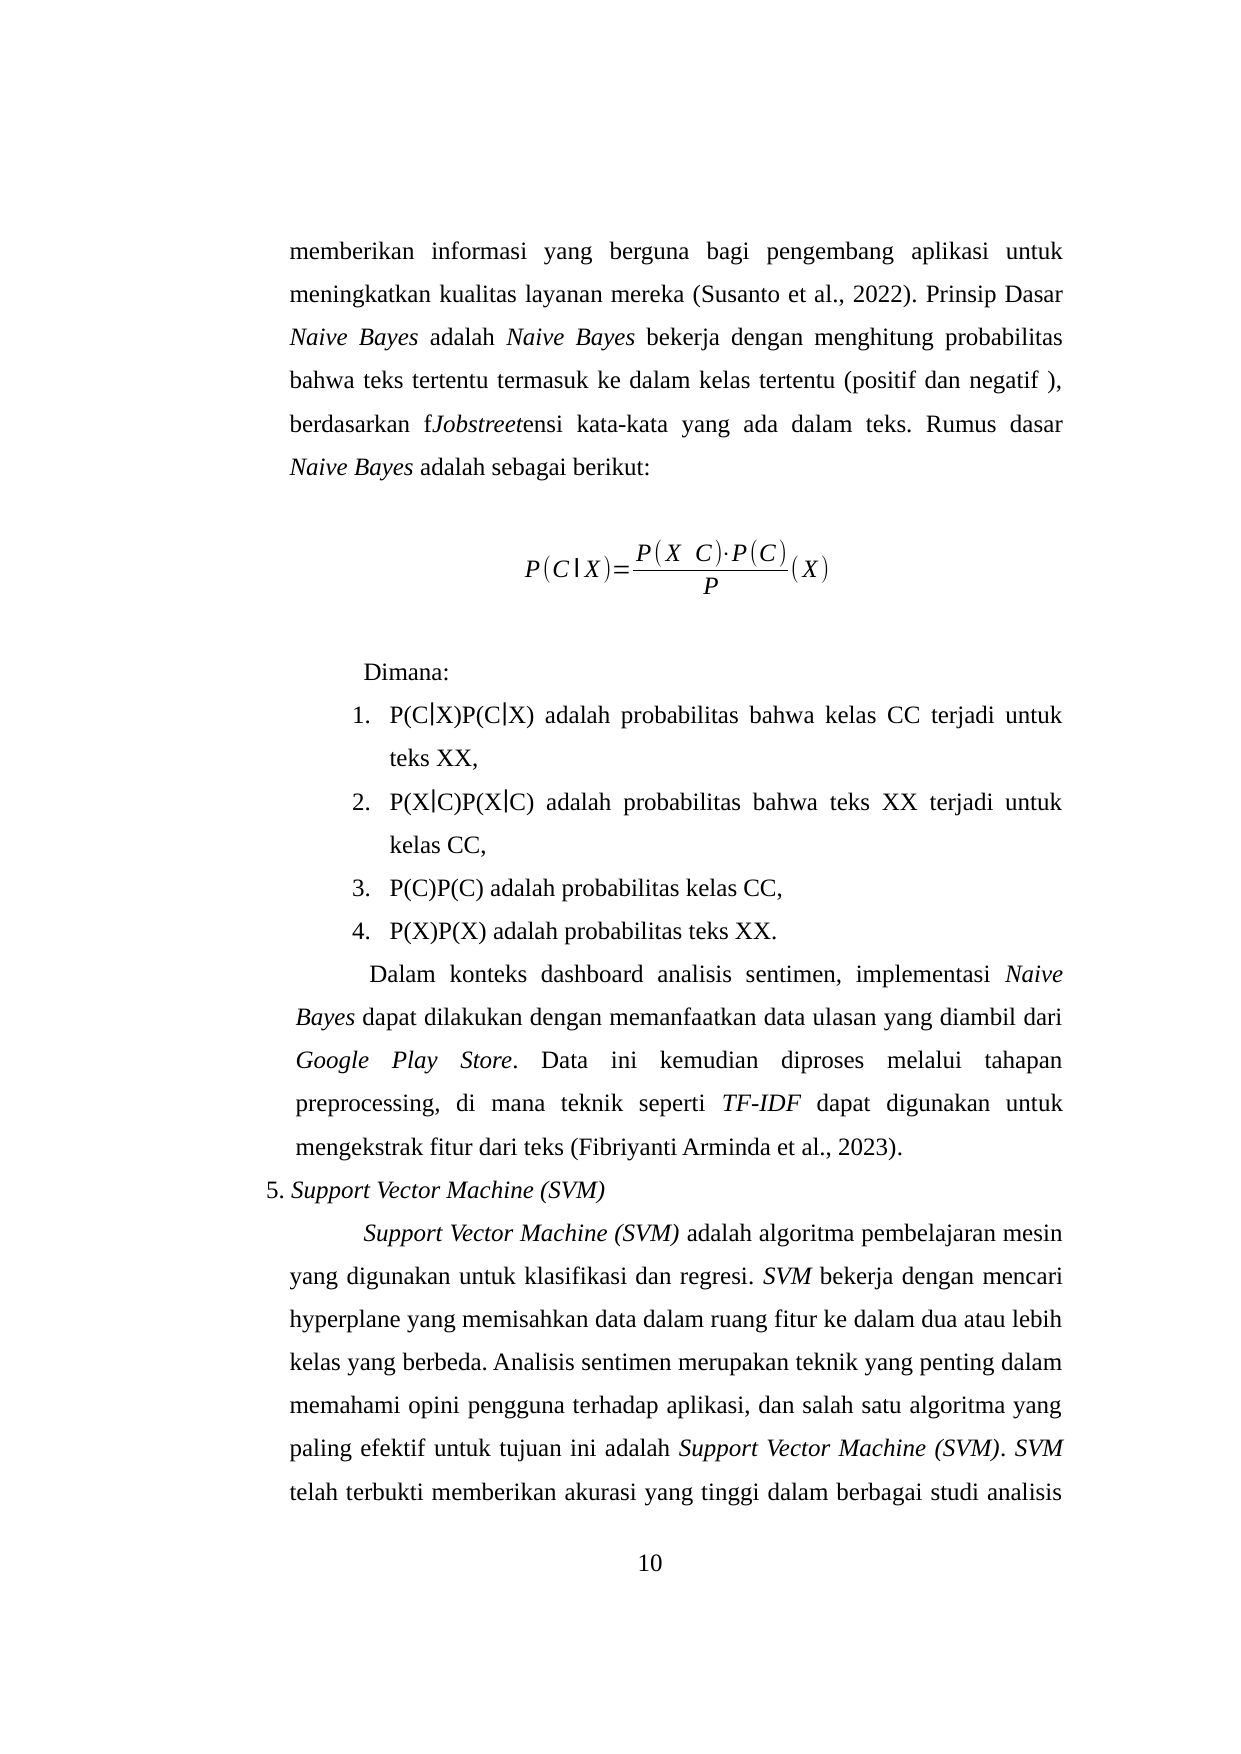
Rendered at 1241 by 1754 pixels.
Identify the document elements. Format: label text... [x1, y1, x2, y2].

list P(X∣C)P(X∣C) adalah probabilitas bahwa teks XX terjadi untuk kelas CC, [352, 787, 1063, 858]
text 5. Support Vector Machine (SVM) [266, 1175, 1063, 1203]
text Dalam konteks dashboard analisis sentimen, implementasi Naive Bayes dapat dilakukan dengan memanfaatkan data ulasan yang diambil dari Google Play Store. Data ini kemudian diproses melalui tahapan preprocessing, di mana teknik seperti TF-IDF dapat digunakan untuk mengekstrak fitur dari teks (Fibriyanti Arminda et al., 2023). [295, 959, 1063, 1160]
list P(C∣X)P(C∣X) adalah probabilitas bahwa kelas CC terjadi untuk teks XX, [352, 700, 1063, 772]
text Dimana: [289, 657, 1063, 686]
text memberikan informasi yang berguna bagi pengembang aplikasi untuk meningkatkan kualitas layanan mereka (Susanto et al., 2022)⁠⁠. Prinsip Dasar Naive Bayes adalah Naive Bayes bekerja dengan menghitung probabilitas bahwa teks tertentu termasuk ke dalam kelas tertentu (positif dan negatif ), berdasarkan fJobstreetensi kata-kata yang ada dalam teks. Rumus dasar Naive Bayes adalah sebagai berikut: [289, 236, 1063, 481]
list P(C)P(C) adalah probabilitas kelas CC, [352, 873, 1063, 902]
list P(X)P(X) adalah probabilitas teks XX. [352, 916, 1063, 945]
text Support Vector Machine (SVM) adalah algoritma pembelajaran mesin yang digunakan untuk klasifikasi dan regresi. SVM bekerja dengan mencari hyperplane yang memisahkan data dalam ruang fitur ke dalam dua atau lebih kelas yang berbeda. Analisis sentimen merupakan teknik yang penting dalam memahami opini pengguna terhadap aplikasi, dan salah satu algoritma yang paling efektif untuk tujuan ini adalah Support Vector Machine (SVM). SVM telah terbukti memberikan akurasi yang tinggi dalam berbagai studi analisis [289, 1218, 1063, 1505]
